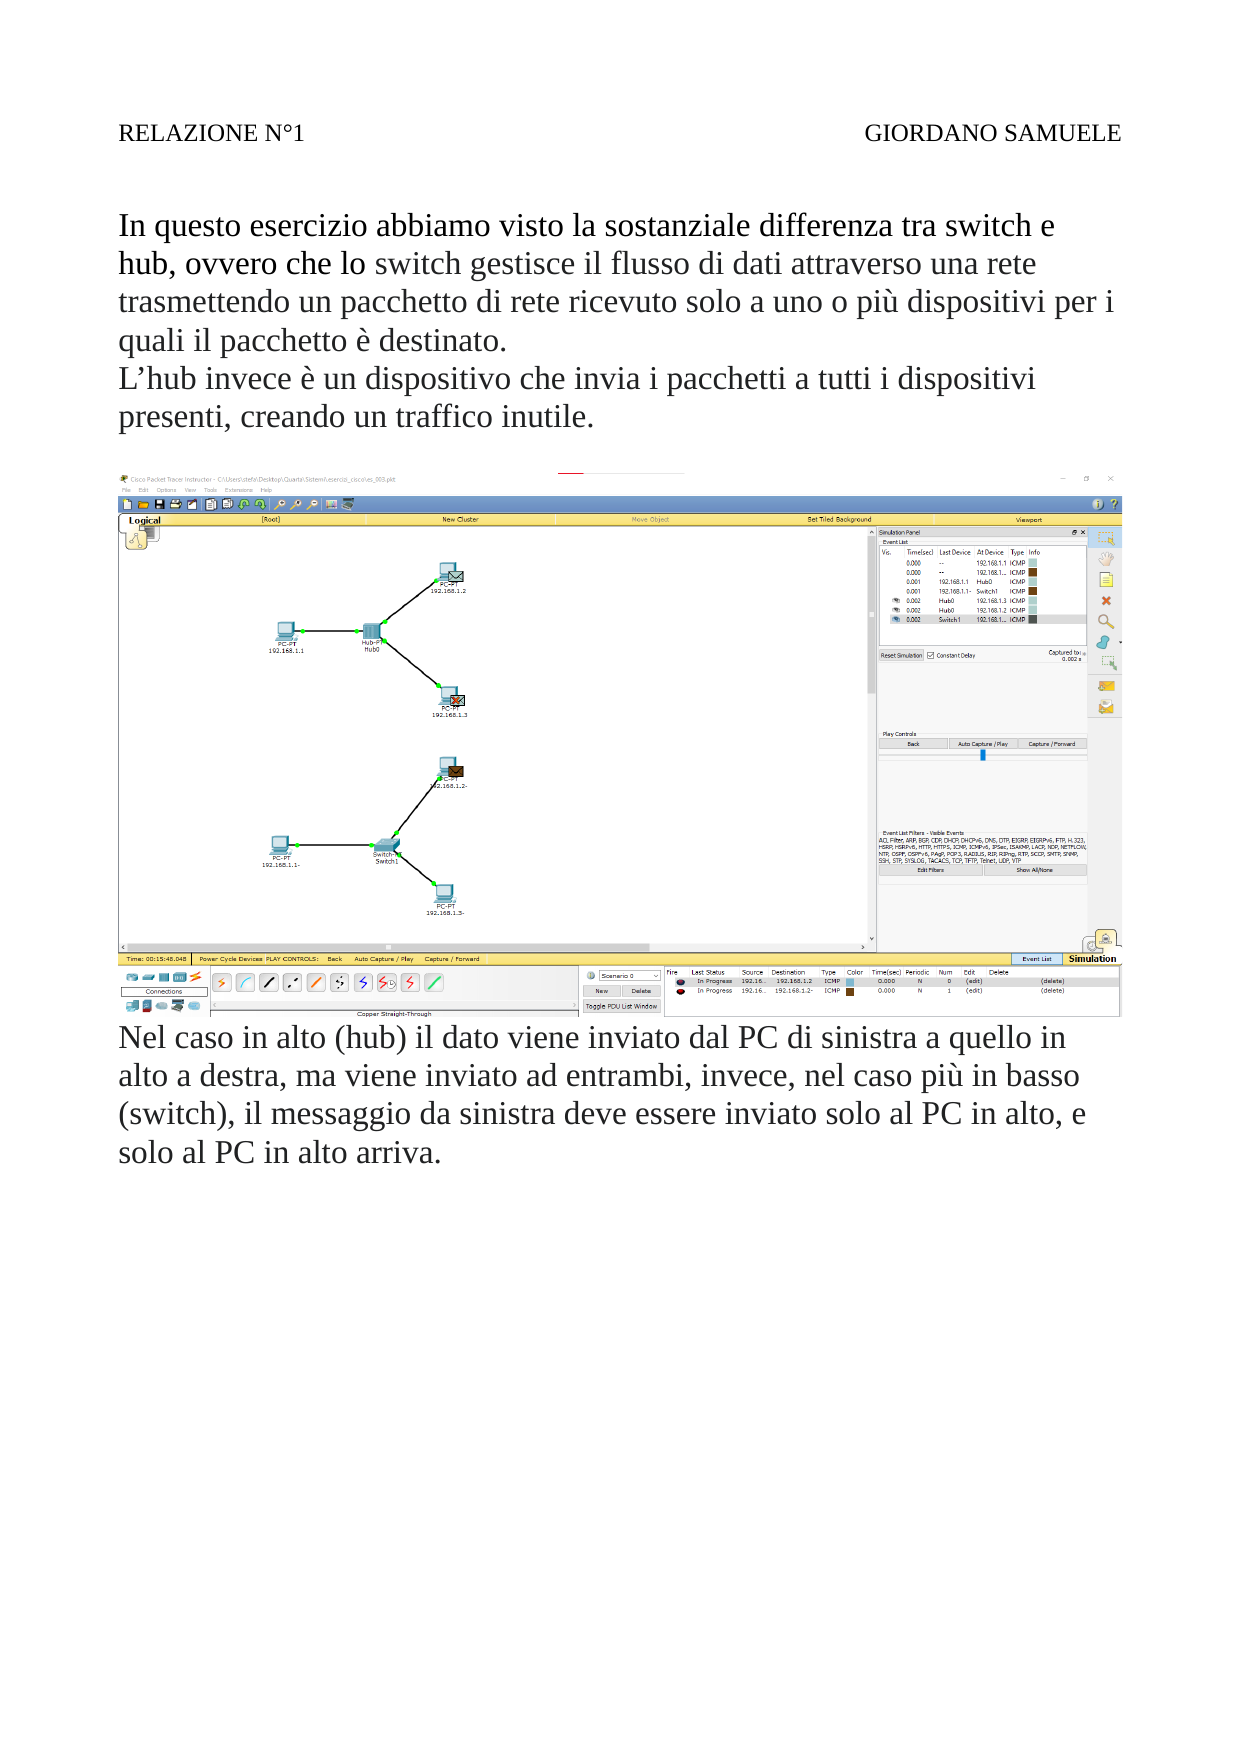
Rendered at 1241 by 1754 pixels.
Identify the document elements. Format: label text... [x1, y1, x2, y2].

text Nel caso in alto (hub) il dato viene inviato dal PC di sinistra a quello in alto a destra, ma viene inviato ad entrambi, invece, nel caso più in basso (switch), il messaggio da sinistra deve essere inviato solo al PC in alto, e solo al PC in alto arriva. [118, 1017, 1122, 1170]
text In questo esercizio abbiamo visto la sostanziale differenza tra switch e hub, ovvero che lo switch gestisce il flusso di dati attraverso una rete trasmettendo un pacchetto di rete ricevuto solo a uno o più dispositivi per i quali il pacchetto è destinato. [118, 205, 1122, 358]
text L’hub invece è un dispositivo che invia i pacchetti a tutti i dispositivi presenti, creando un traffico inutile. [118, 358, 1122, 435]
picture [118, 473, 1123, 1017]
